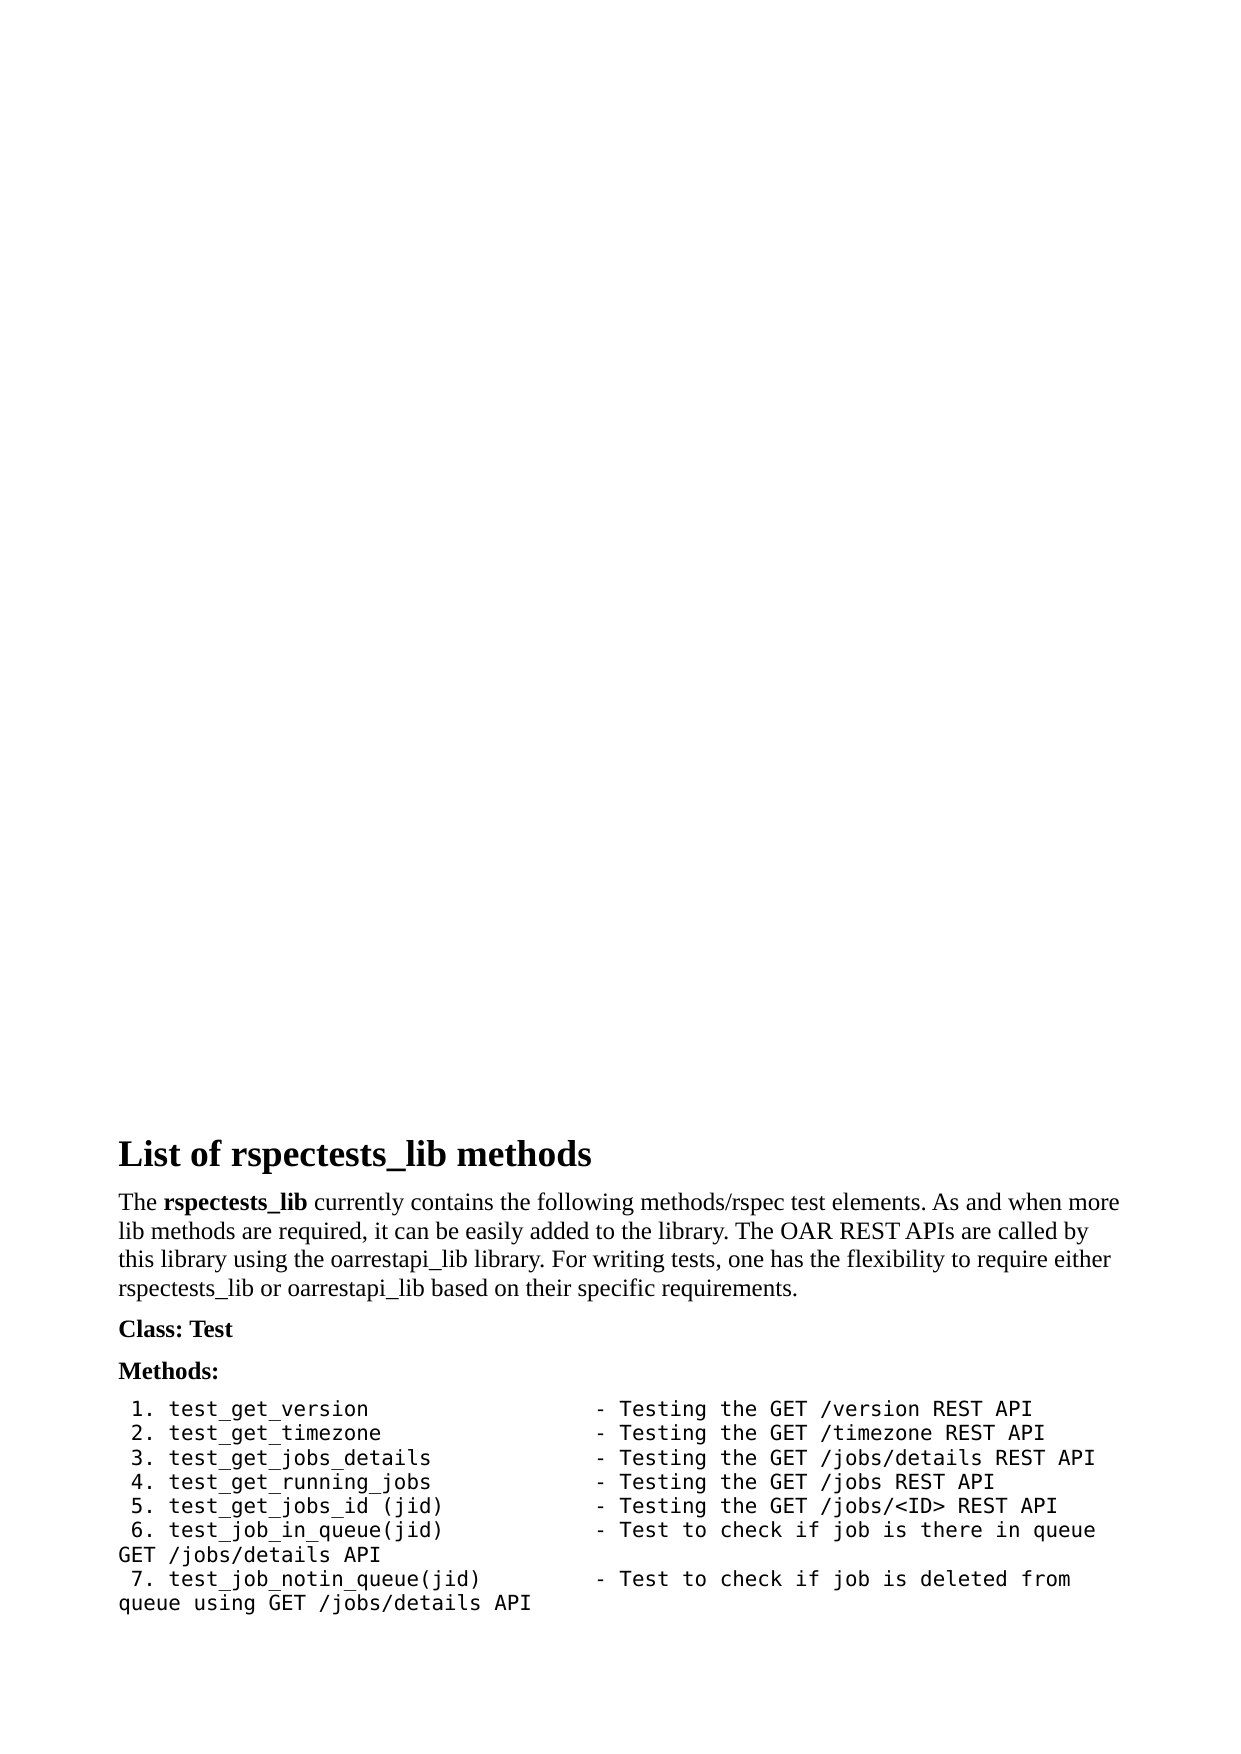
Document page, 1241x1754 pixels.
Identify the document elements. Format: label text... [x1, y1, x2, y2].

text Class: Test [118, 1314, 1122, 1343]
text 4. test_get_running_jobs - Testing the GET /jobs REST API [118, 1470, 1122, 1494]
text The rspectests_lib currently contains the following methods/rspec test elements. As and when more lib methods are required, it can be easily added to the library. The OAR REST APIs are called by this library using the oarrestapi_lib library. For writing tests, one has the flexibility to require either rspectests_lib or oarrestapi_lib based on their specific requirements. [118, 1187, 1122, 1302]
text 7. test_job_notin_queue(jid) - Test to check if job is deleted from queue using GET /jobs/details API [118, 1567, 1122, 1615]
text 3. test_get_jobs_details - Testing the GET /jobs/details REST API [118, 1446, 1122, 1470]
text 2. test_get_timezone - Testing the GET /timezone REST API [118, 1421, 1122, 1446]
text 5. test_get_jobs_id (jid) - Testing the GET /jobs/<ID> REST API [118, 1494, 1122, 1518]
text Methods: [118, 1356, 1122, 1384]
subtitle List of rspectests_lib methods [118, 1131, 1122, 1174]
text 1. test_get_version - Testing the GET /version REST API [118, 1397, 1122, 1421]
text 6. test_job_in_queue(jid) - Test to check if job is there in queue GET /jobs/details API [118, 1518, 1122, 1567]
